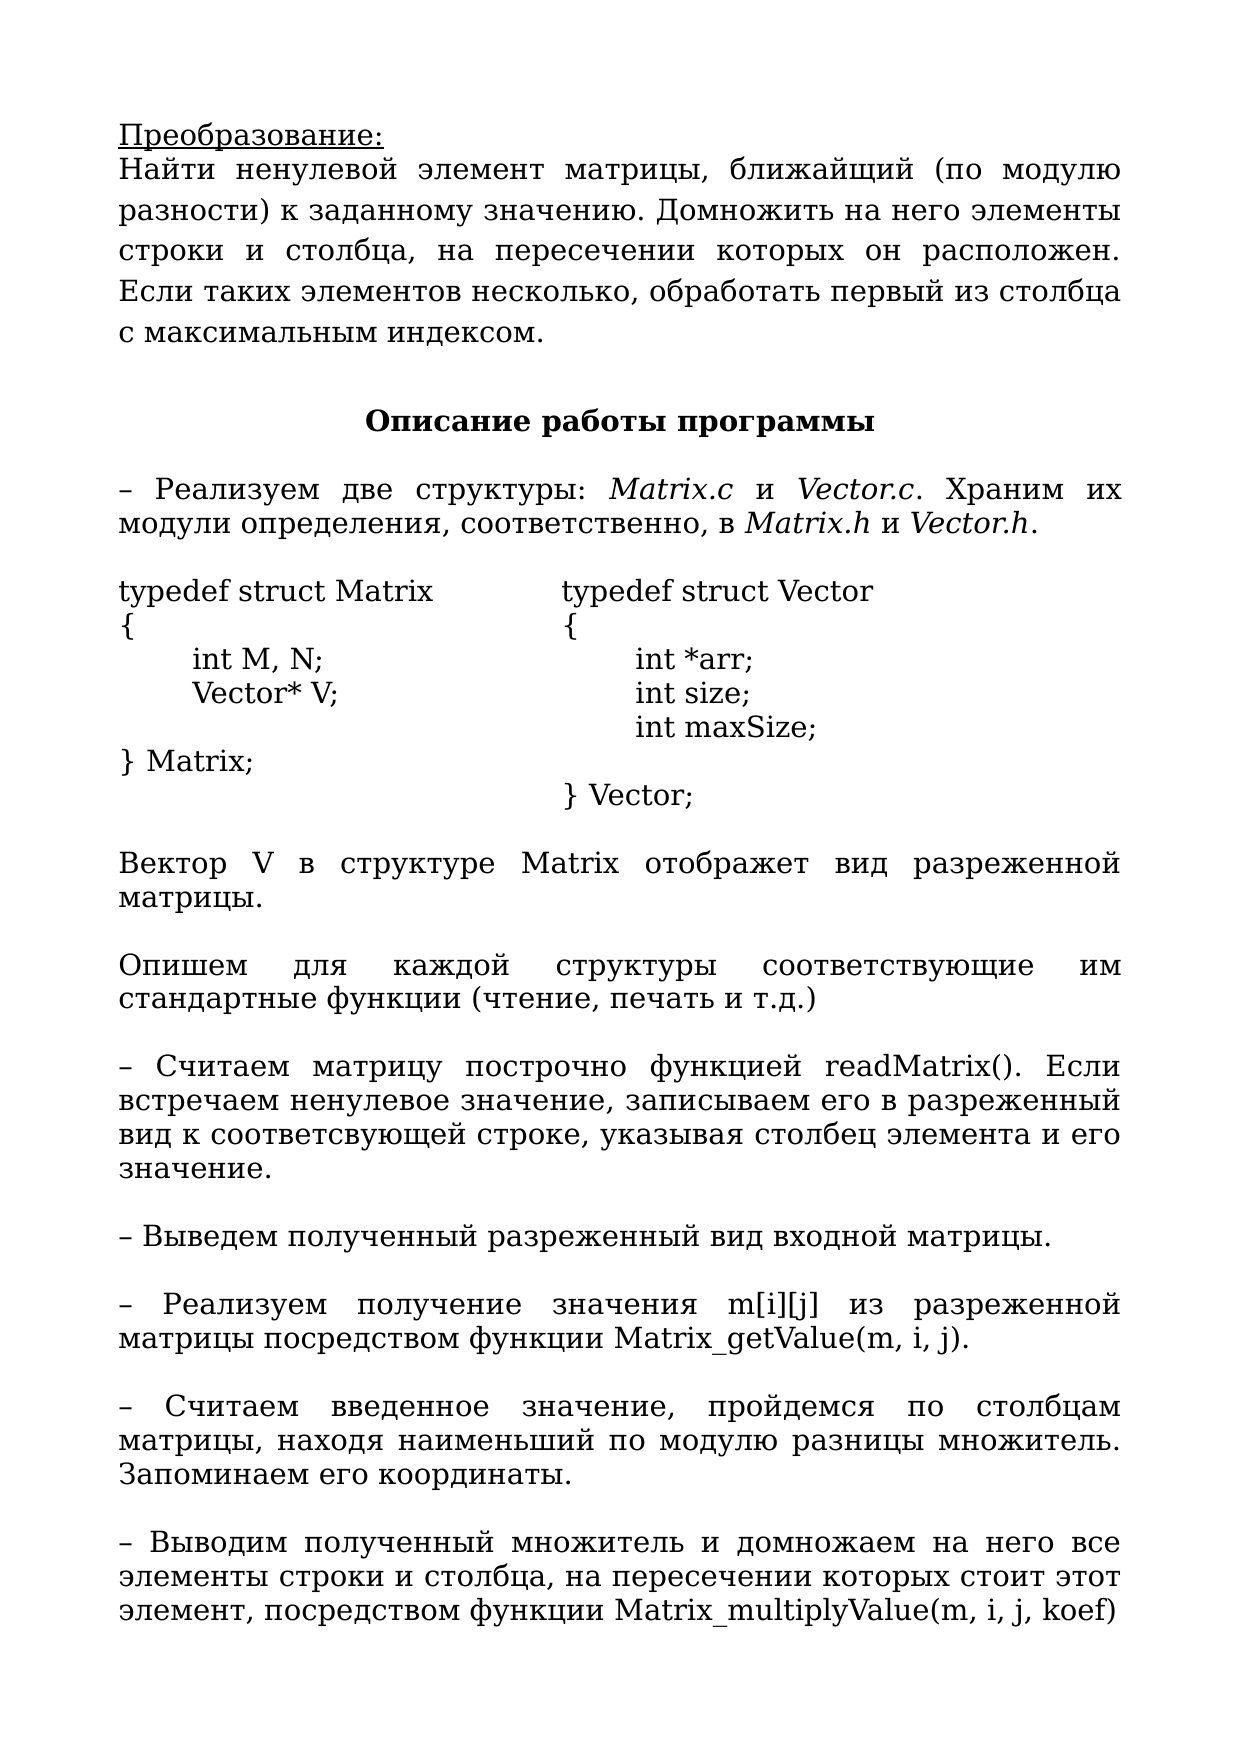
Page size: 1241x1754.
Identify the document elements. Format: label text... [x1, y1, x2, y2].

text typedef struct Matrix typedef struct Vector [118, 574, 1122, 608]
text Vector* V; int size; [118, 676, 1122, 710]
text } Vector; [118, 778, 1122, 812]
text Описание работы программы [118, 404, 1122, 438]
text Преобразование: [118, 118, 1122, 152]
text – Выведем полученный разреженный вид входной матрицы. [118, 1219, 1122, 1253]
text – Реализуем получение значения m[i][j] из разреженной матрицы посредством функции Matrix_getValue(m, i, j). [118, 1287, 1122, 1355]
text – Реализуем две структуры: Matrix.c и Vector.c. Храним их модули определения, соответственно, в Matrix.h и Vector.h. [118, 472, 1122, 540]
text Опишем для каждой структуры соответствующие им стандартные функции (чтение, печать и т.д.) [118, 948, 1122, 1016]
text int M, N; int *arr; [118, 642, 1122, 676]
text Найти ненулевой элемент матрицы, ближайщий (по модулю разности) к заданному значению. Домножить на него элементы строки и столбца, на пересечении которых он расположен. Если таких элементов несколько, обработать первый из столбца с максимальным индексом. [118, 152, 1122, 349]
text – Считаем введенное значение, пройдемся по столбцам матрицы, находя наименьший по модулю разницы множитель. Запоминаем его координаты. [118, 1389, 1122, 1491]
text Вектор V в структуре Matrix отображет вид разреженной матрицы. [118, 846, 1122, 914]
text { { [118, 608, 1122, 642]
text int maxSize; [118, 710, 1122, 744]
text – Выводим полученный множитель и домножаем на него все элементы строки и столбца, на пересечении которых стоит этот элемент, посредством функции Matrix_multiplyValue(m, i, j, koef) [118, 1525, 1122, 1627]
text – Считаем матрицу построчно функцией readMatrix(). Если встречаем ненулевое значение, записываем его в разреженный вид к соответсвующей строке, указывая столбец элемента и его значение. [118, 1050, 1122, 1186]
text } Matrix; [118, 744, 1122, 778]
